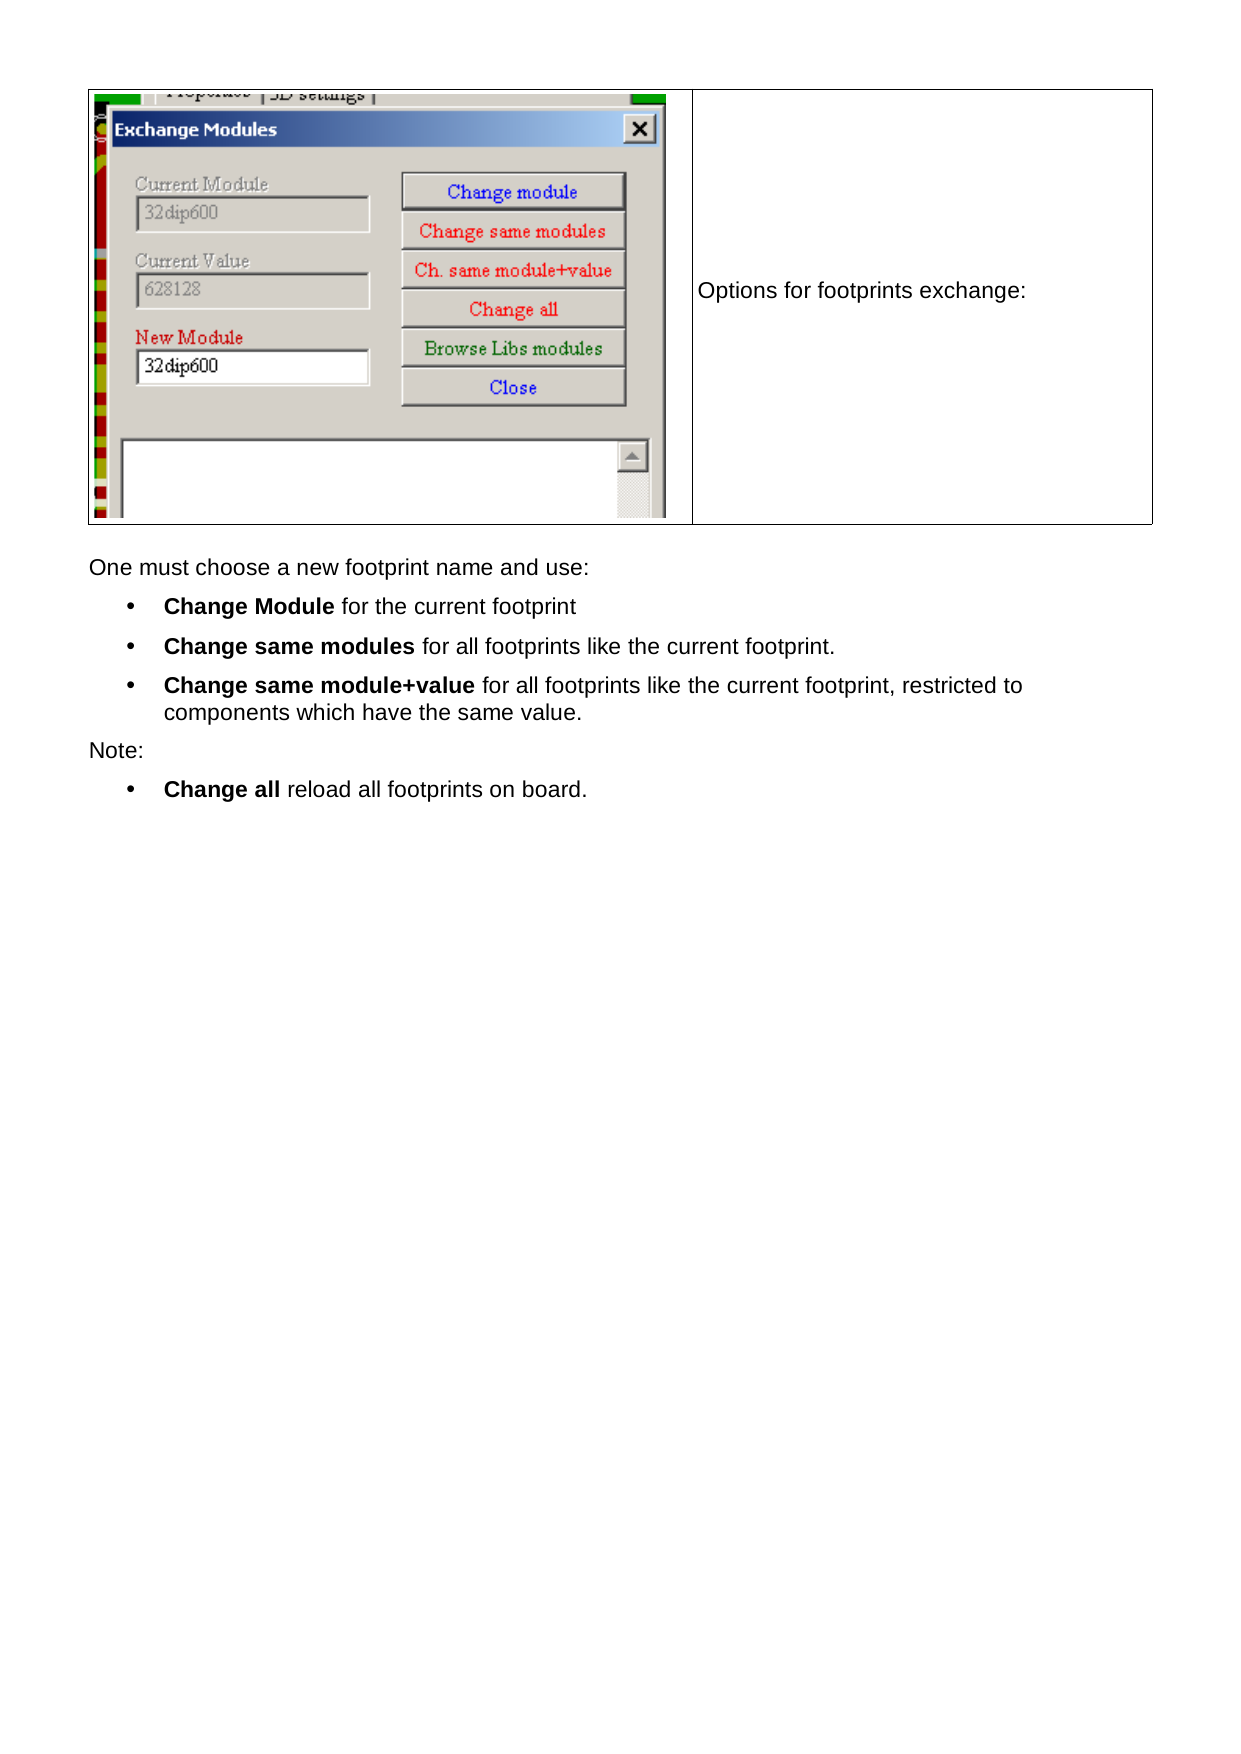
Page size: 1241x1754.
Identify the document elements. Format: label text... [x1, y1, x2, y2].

list Change same module+value for all footprints like the current footprint, restricted to components which have the same value. [126, 671, 1152, 725]
table_header [89, 90, 692, 523]
table_header Options for footprints exchange: [693, 90, 1152, 523]
text One must choose a new footprint name and use: [88, 554, 1152, 580]
text Note: [88, 737, 1152, 763]
list Change same modules for all footprints like the current footprint. [126, 632, 1152, 659]
list Change Module for the current footprint [126, 592, 1152, 620]
list Change all reload all footprints on board. [126, 775, 1152, 803]
picture [94, 94, 666, 518]
